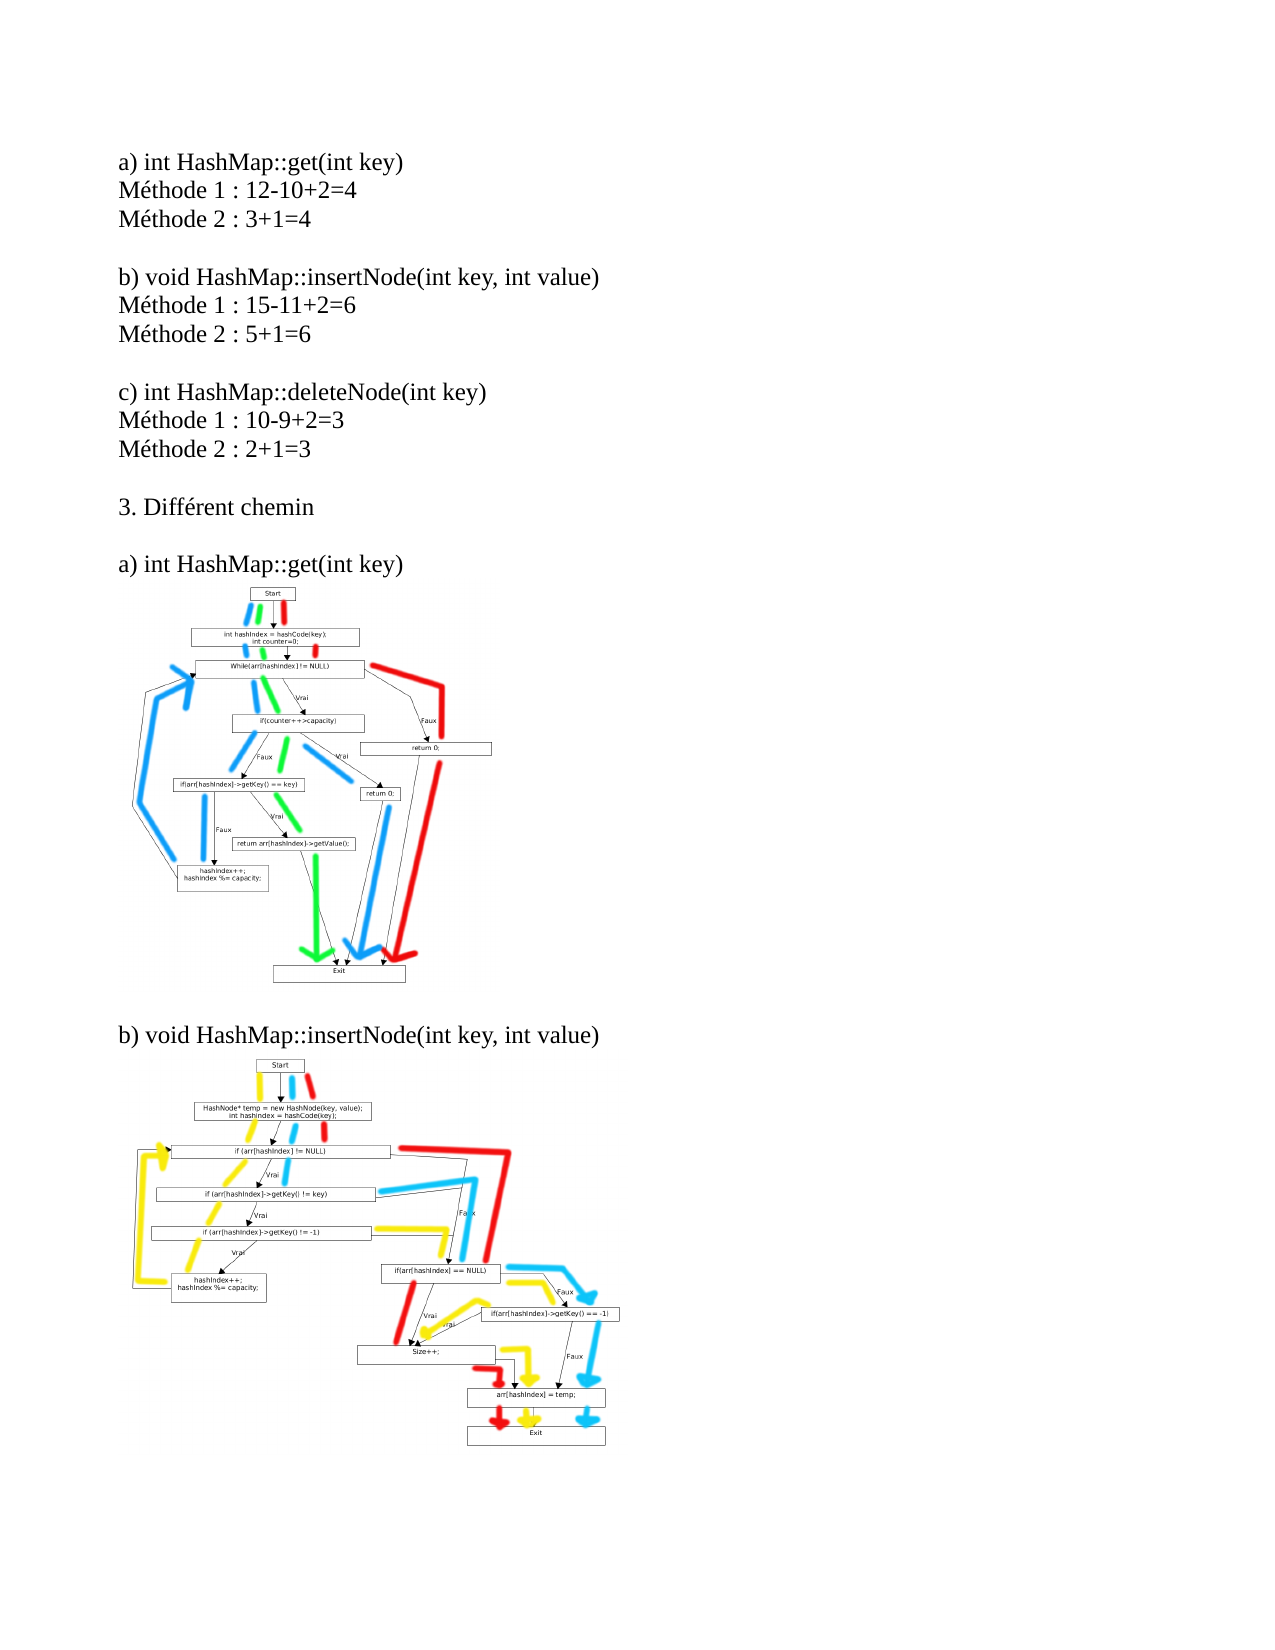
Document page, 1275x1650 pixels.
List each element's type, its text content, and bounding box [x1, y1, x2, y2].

text Méthode 1 : 10-9+2=3 [118, 406, 1157, 434]
picture [118, 578, 501, 992]
text 3. Différent chemin [118, 492, 1157, 521]
text c) int HashMap::deleteNode(int key) [118, 377, 1157, 406]
text a) int HashMap::get(int key) [118, 549, 1157, 578]
text a) int HashMap::get(int key) [118, 147, 1157, 176]
text b) void HashMap::insertNode(int key, int value) [118, 262, 1157, 291]
text Méthode 2 : 2+1=3 [118, 434, 1157, 463]
text Méthode 2 : 5+1=6 [118, 319, 1157, 348]
text Méthode 1 : 12-10+2=4 [118, 176, 1157, 204]
text Méthode 2 : 3+1=4 [118, 204, 1157, 233]
picture [118, 1049, 629, 1455]
text b) void HashMap::insertNode(int key, int value) [118, 1021, 1157, 1049]
text Méthode 1 : 15-11+2=6 [118, 291, 1157, 319]
